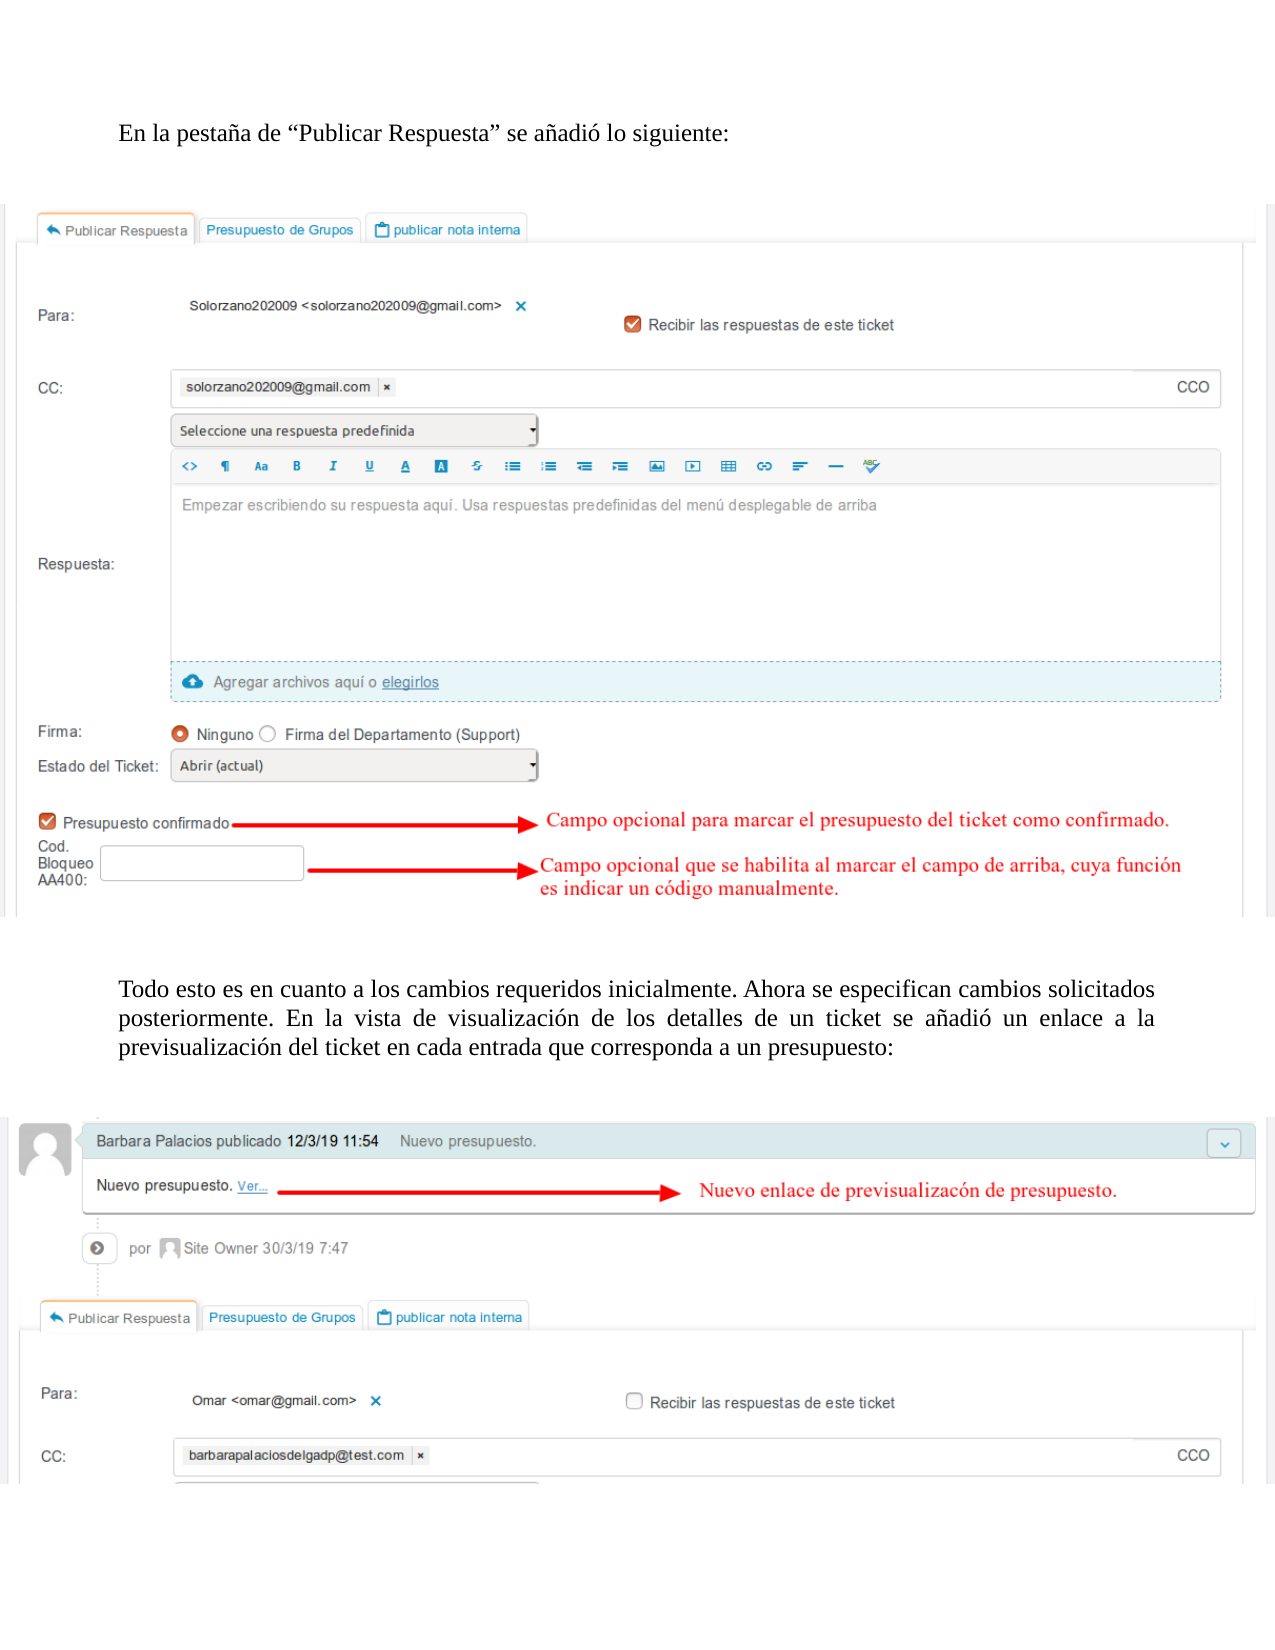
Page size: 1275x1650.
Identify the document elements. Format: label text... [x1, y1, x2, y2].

picture [0, 1117, 1275, 1484]
text En la pestaña de “Publicar Respuesta” se añadió lo siguiente: [118, 118, 1157, 147]
picture [0, 204, 1275, 917]
text Todo esto es en cuanto a los cambios requeridos inicialmente. Ahora se especifican cambios solicitados posteriormente. En la vista de visualización de los detalles de un ticket se añadió un enlace a la previsualización del ticket en cada entrada que corresponda a un presupuesto: [118, 974, 1157, 1060]
